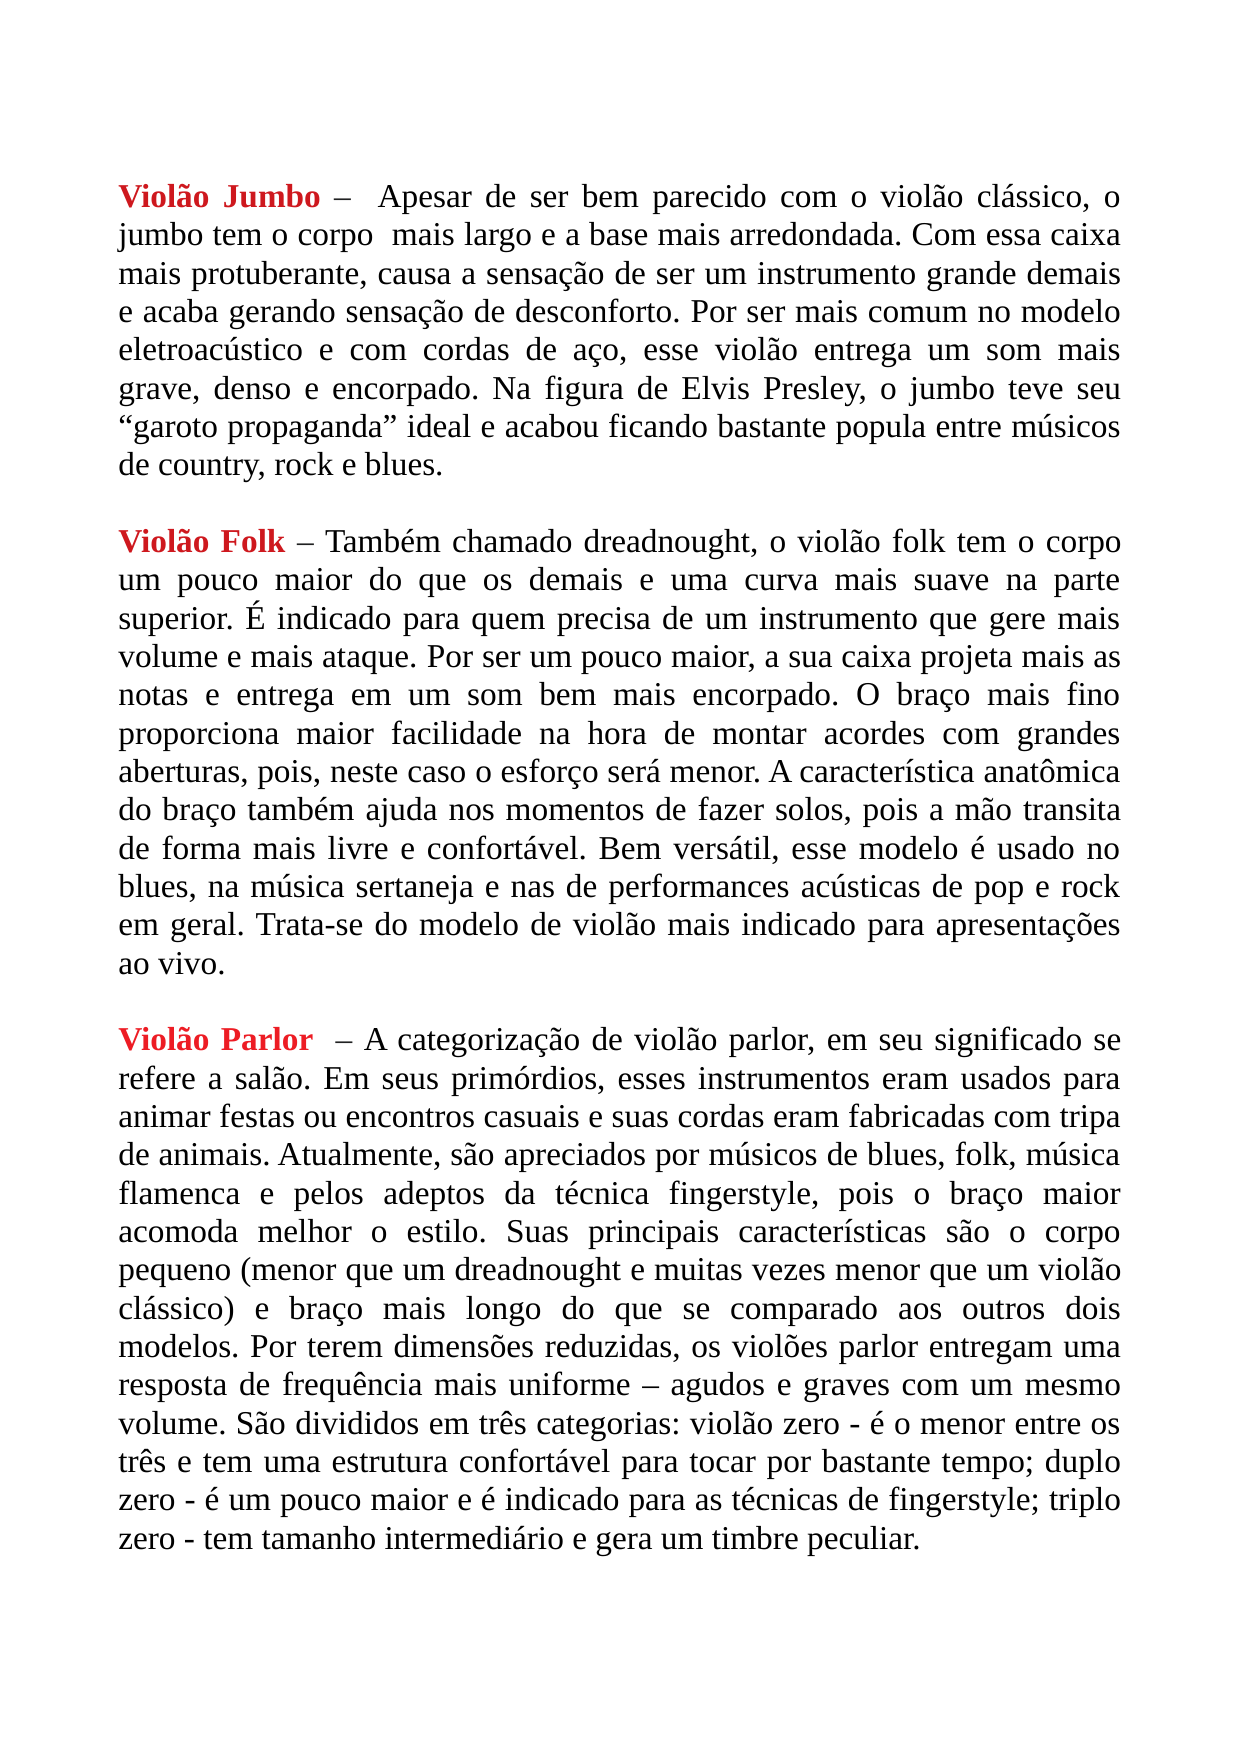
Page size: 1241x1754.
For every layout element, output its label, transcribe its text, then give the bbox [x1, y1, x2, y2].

text Violão Parlor – A categorização de violão parlor, em seu significado se refere a salão. Em seus primórdios, esses instrumentos eram usados para animar festas ou encontros casuais e suas cordas eram fabricadas com tripa de animais. Atualmente, são apreciados por músicos de blues, folk, música flamenca e pelos adeptos da técnica fingerstyle, pois o braço maior acomoda melhor o estilo. Suas principais características são o corpo pequeno (menor que um dreadnought e muitas vezes menor que um violão clássico) e braço mais longo do que se comparado aos outros dois modelos. Por terem dimensões reduzidas, os violões parlor entregam uma resposta de frequência mais uniforme – agudos e graves com um mesmo volume. São divididos em três categorias: violão zero - é o menor entre os três e tem uma estrutura confortável para tocar por bastante tempo; duplo zero - é um pouco maior e é indicado para as técnicas de fingerstyle; triplo zero - tem tamanho intermediário e gera um timbre peculiar. [118, 1020, 1122, 1556]
text Violão Jumbo – Apesar de ser bem parecido com o violão clássico, o jumbo tem o corpo mais largo e a base mais arredondada. Com essa caixa mais protuberante, causa a sensação de ser um instrumento grande demais e acaba gerando sensação de desconforto. Por ser mais comum no modelo eletroacústico e com cordas de aço, esse violão entrega um som mais grave, denso e encorpado. Na figura de Elvis Presley, o jumbo teve seu “garoto propaganda” ideal e acabou ficando bastante popula entre músicos de country, rock e blues. [118, 176, 1122, 483]
text Violão Folk – Também chamado dreadnought, o violão folk tem o corpo um pouco maior do que os demais e uma curva mais suave na parte superior. É indicado para quem precisa de um instrumento que gere mais volume e mais ataque. Por ser um pouco maior, a sua caixa projeta mais as notas e entrega em um som bem mais encorpado. O braço mais fino proporciona maior facilidade na hora de montar acordes com grandes aberturas, pois, neste caso o esforço será menor. A característica anatômica do braço também ajuda nos momentos de fazer solos, pois a mão transita de forma mais livre e confortável. Bem versátil, esse modelo é usado no blues, na música sertaneja e nas de performances acústicas de pop e rock em geral. Trata-se do modelo de violão mais indicado para apresentações ao vivo. [118, 521, 1122, 981]
